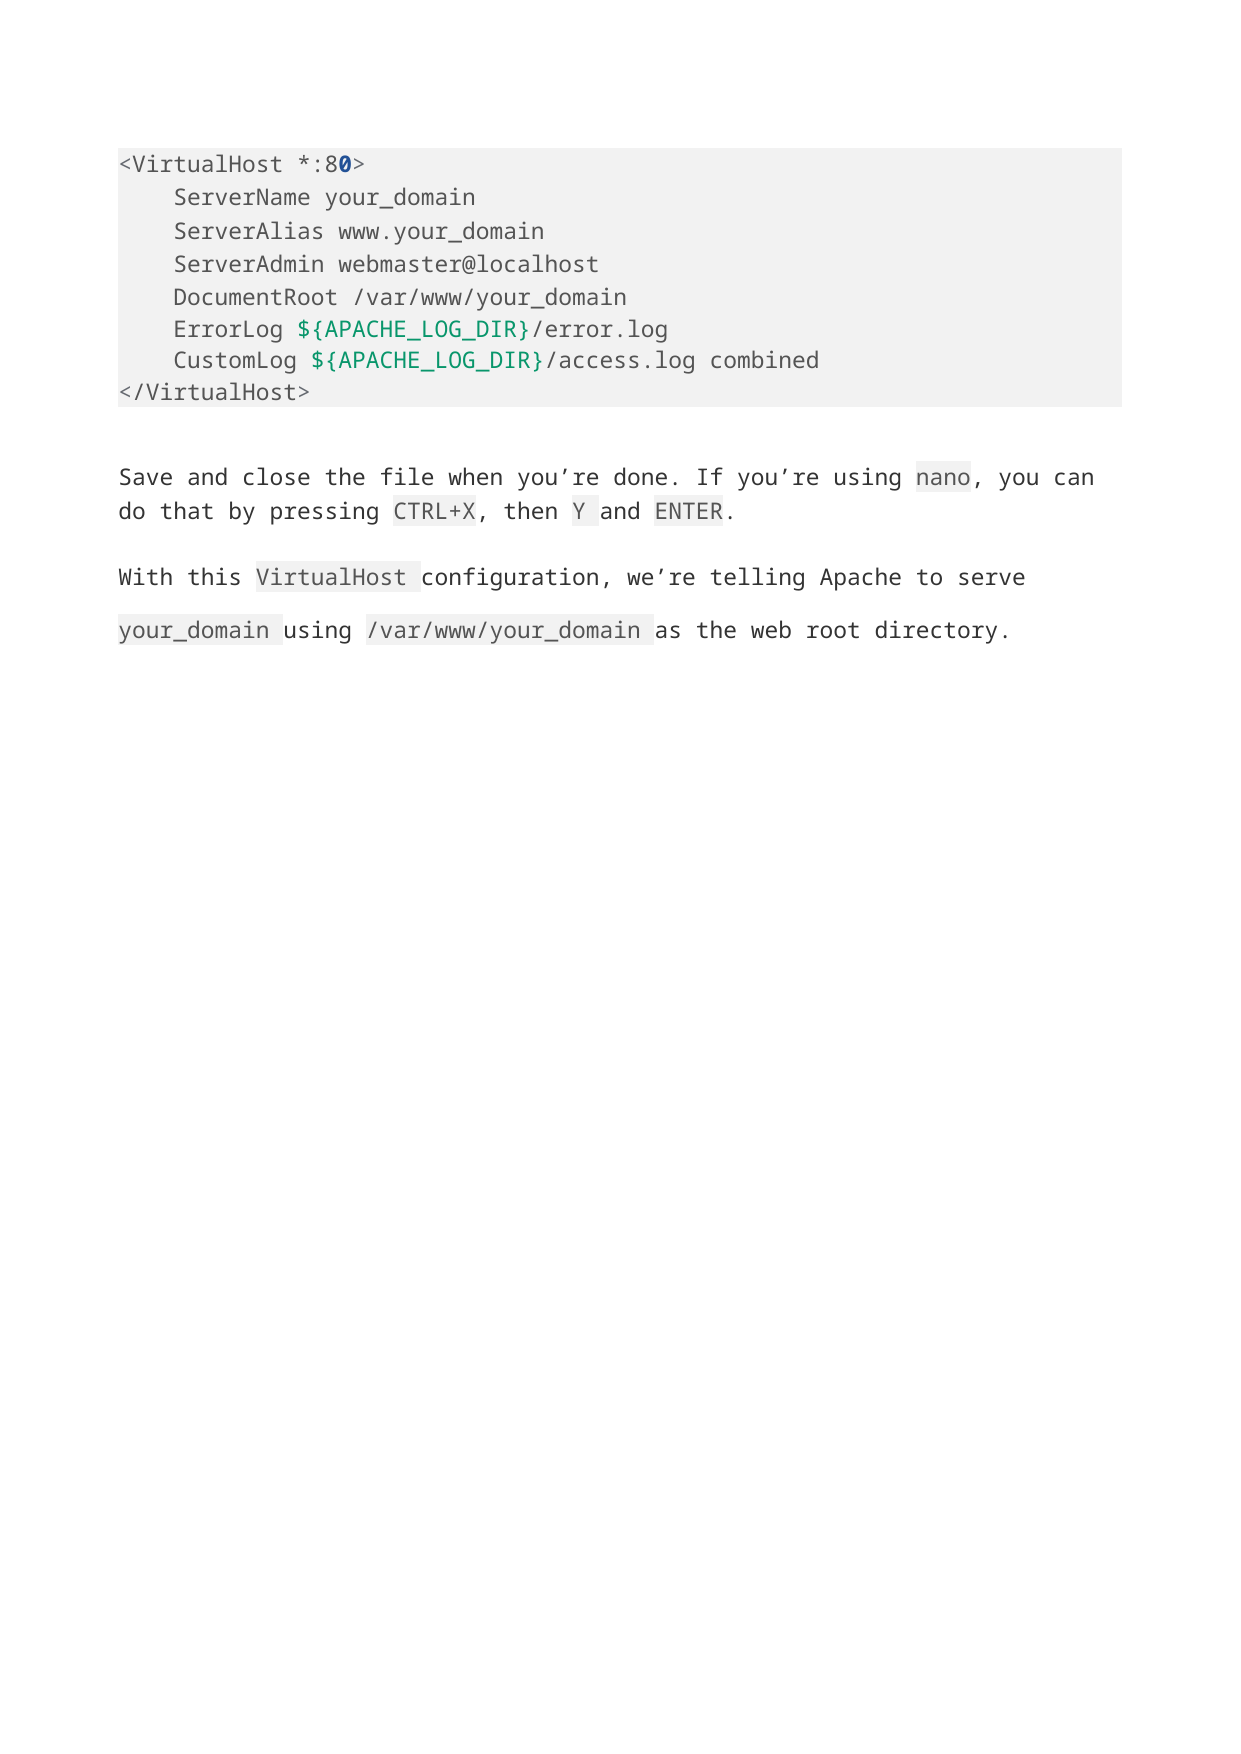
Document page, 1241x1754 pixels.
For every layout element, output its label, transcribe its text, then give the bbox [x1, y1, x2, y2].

text CustomLog ${APACHE_LOG_DIR}/access.log combined [118, 344, 1122, 376]
text ErrorLog ${APACHE_LOG_DIR}/error.log [118, 313, 1122, 344]
text ServerName your_domain [118, 180, 1122, 212]
text With this VirtualHost configuration, we’re telling Apache to serve your_domain using /var/www/your_domain as the web root directory. [118, 561, 1122, 645]
text DocumentRoot /var/www/your_domain [118, 280, 1122, 312]
text <VirtualHost *:80> [118, 148, 1122, 179]
text ServerAlias www.your_domain [118, 215, 1122, 246]
text ServerAdmin webmaster@localhost [118, 248, 1122, 279]
text Save and close the file when you’re done. If you’re using nano, you can do that by pressing CTRL+X, then Y and ENTER. [118, 457, 1122, 526]
text </VirtualHost> [118, 376, 1122, 407]
